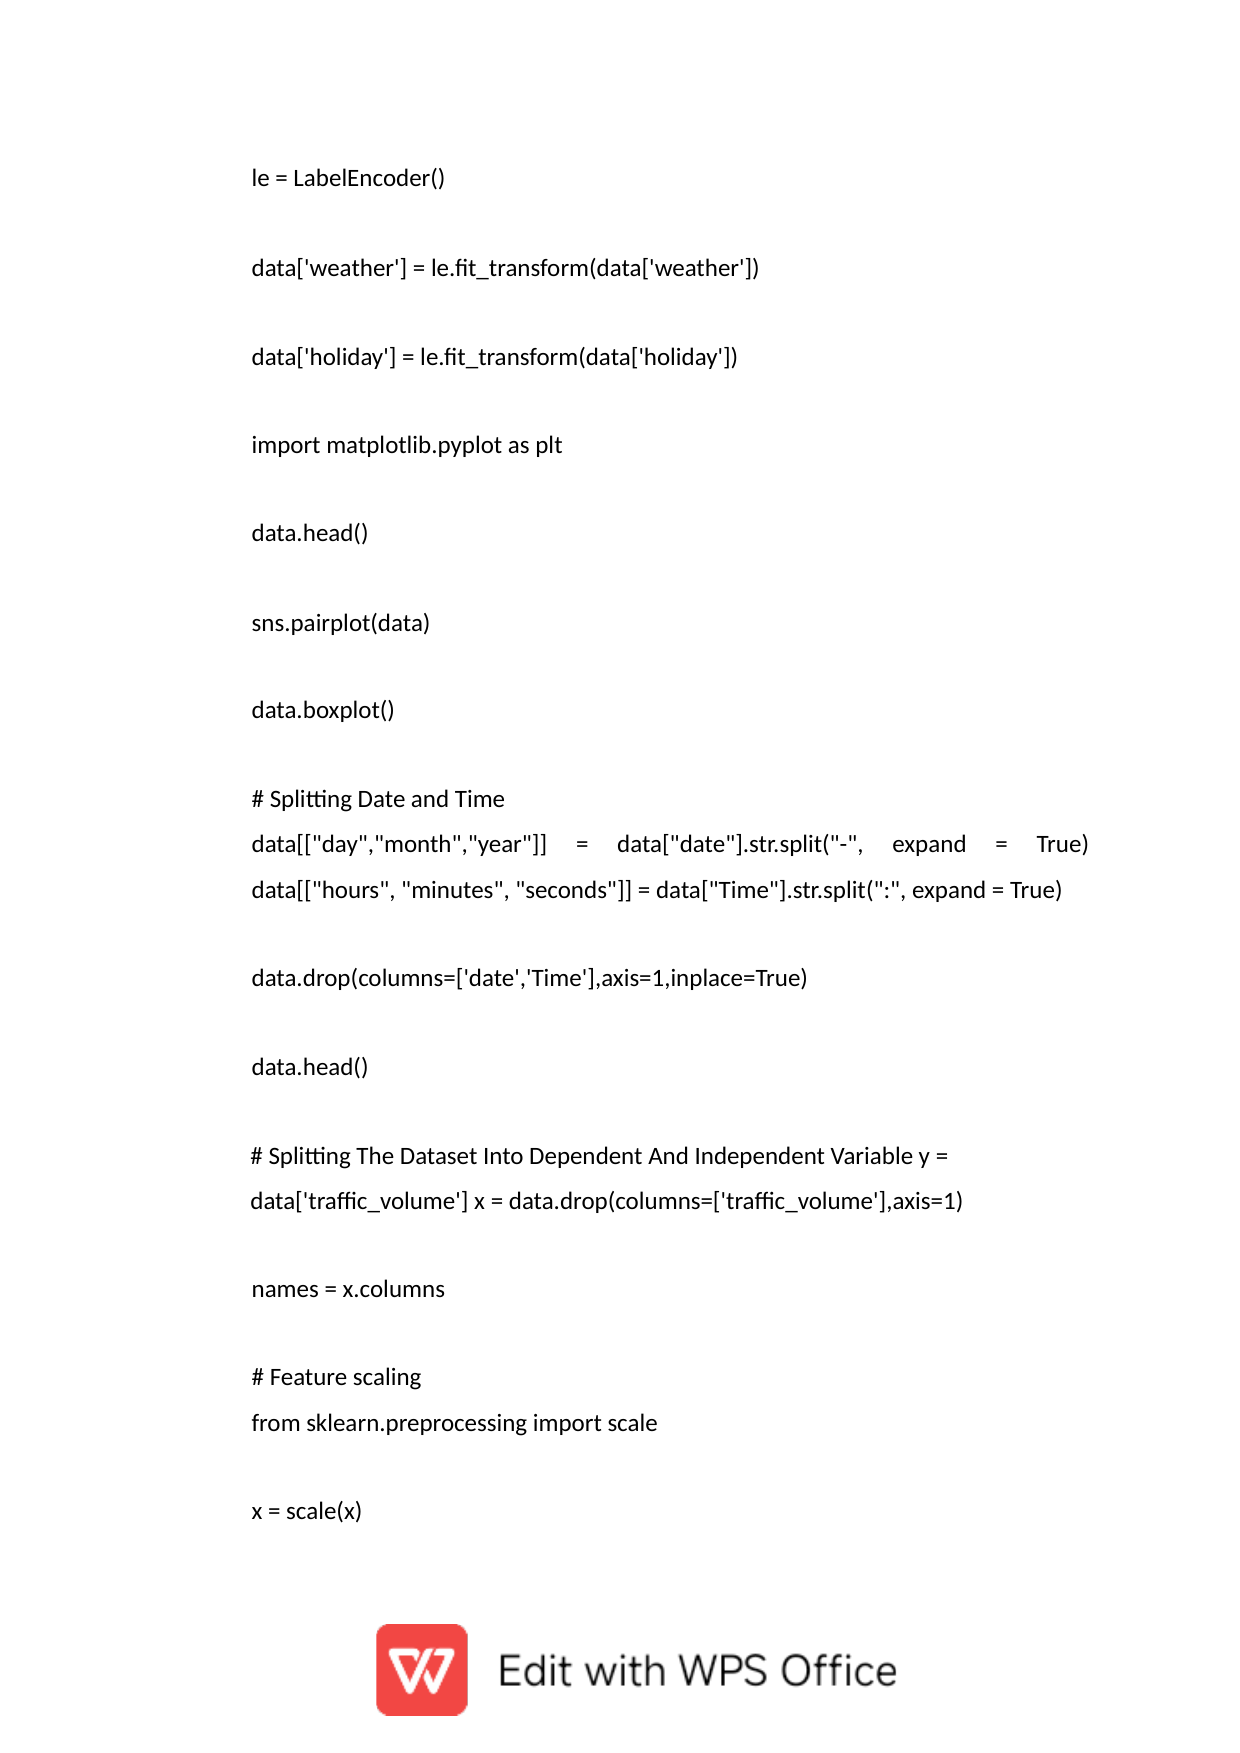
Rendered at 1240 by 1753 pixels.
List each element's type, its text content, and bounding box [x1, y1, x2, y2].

text data.drop(columns=['date','Time'],axis=1,inplace=True) [251, 962, 1090, 993]
text # Splitting The Dataset Into Dependent And Independent Variable y = data['traffic_volume'] x = data.drop(columns=['traffic_volume'],axis=1) [250, 1140, 1011, 1216]
text x = scale(x) [251, 1495, 1090, 1526]
text data.head() [251, 517, 1090, 548]
text import matplotlib.pyplot as plt [251, 430, 1090, 460]
text # Splitting Date and Time [251, 783, 1090, 813]
text names = x.columns [251, 1273, 1090, 1304]
text data['weather'] = le.fit_transform(data['weather']) [251, 252, 1090, 282]
text data['holiday'] = le.fit_transform(data['holiday']) [251, 341, 1090, 371]
text # Feature scaling [251, 1361, 1090, 1392]
text data.head() [251, 1051, 1090, 1081]
text from sklearn.preprocessing import scale [251, 1407, 1090, 1437]
text data.boxplot() [251, 695, 1090, 725]
text sns.pairplot(data) [251, 607, 1090, 637]
text data[["day","month","year"]] = data["date"].str.split("-", expand = True) data[["hours", "minutes", "seconds"]] = data["Time"].str.split(":", expand = True) [251, 828, 1090, 904]
text le = LabelEncoder() [251, 162, 1090, 193]
